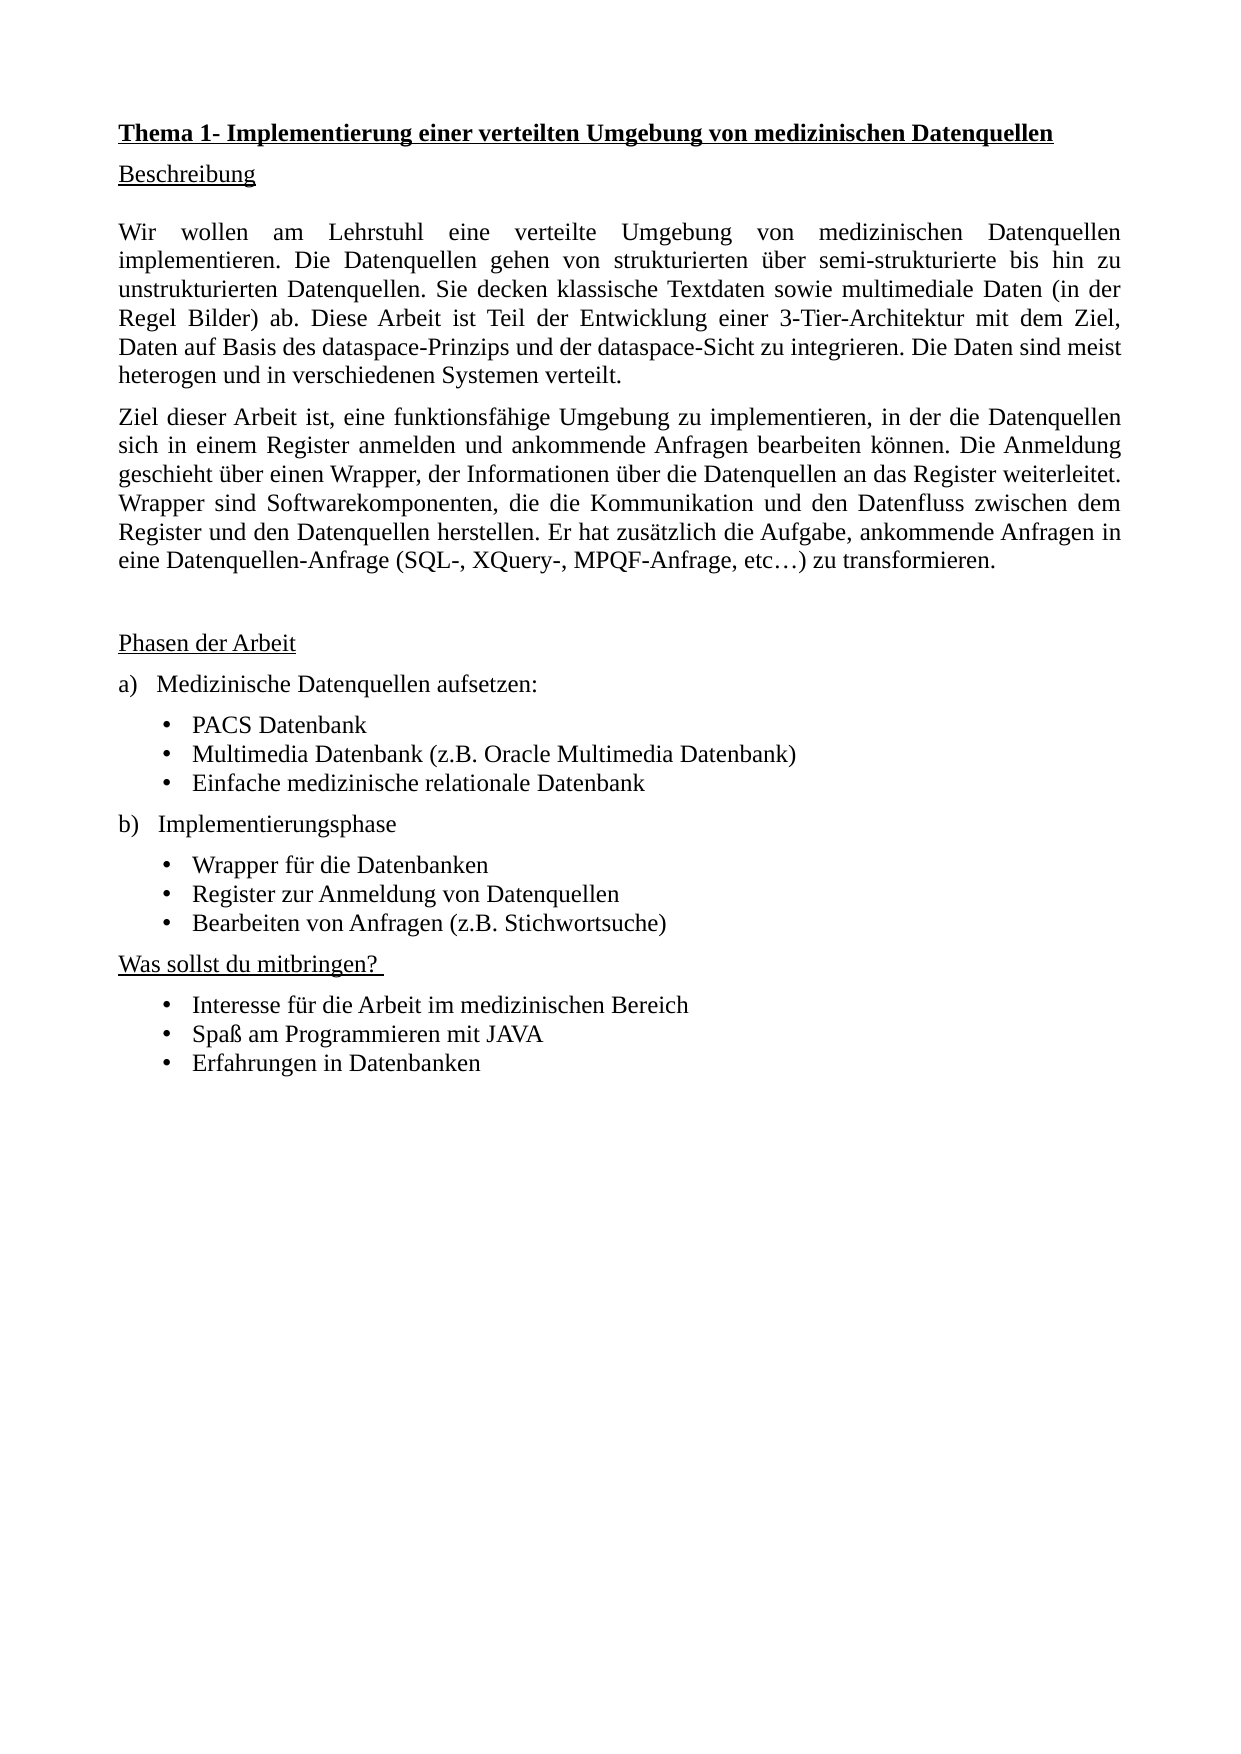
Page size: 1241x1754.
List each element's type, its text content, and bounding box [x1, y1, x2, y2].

text Was sollst du mitbringen? [118, 949, 1122, 978]
list Wrapper für die Datenbanken [162, 851, 1122, 879]
text b) Implementierungsphase [118, 809, 1122, 838]
text Thema 1- Implementierung einer verteilten Umgebung von medizinischen Datenquellen [118, 118, 1122, 147]
list Spaß am Programmieren mit JAVA [162, 1019, 1122, 1048]
list Einfache medizinische relationale Datenbank [162, 768, 1122, 797]
list Multimedia Datenbank (z.B. Oracle Multimedia Datenbank) [162, 739, 1122, 768]
text Phasen der Arbeit [118, 628, 1122, 657]
text Ziel dieser Arbeit ist, eine funktionsfähige Umgebung zu implementieren, in der die Datenquellen sich in einem Register anmelden und ankommende Anfragen bearbeiten können. Die Anmeldung geschieht über einen Wrapper, der Informationen über die Datenquellen an das Register weiterleitet. Wrapper sind Softwarekomponenten, die die Kommunikation und den Datenfluss zwischen dem Register und den Datenquellen herstellen. Er hat zusätzlich die Aufgabe, ankommende Anfragen in eine Datenquellen-Anfrage (SQL-, XQuery-, MPQF-Anfrage, etc…) zu transformieren. [118, 402, 1122, 574]
list Erfahrungen in Datenbanken [162, 1048, 1122, 1077]
list Interesse für die Arbeit im medizinischen Bereich [162, 991, 1122, 1019]
list Bearbeiten von Anfragen (z.B. Stichwortsuche) [162, 908, 1122, 937]
list Register zur Anmeldung von Datenquellen [162, 879, 1122, 908]
text Beschreibung Wir wollen am Lehrstuhl eine verteilte Umgebung von medizinischen Datenquellen implementieren. Die Datenquellen gehen von strukturierten über semi-strukturierte bis hin zu unstrukturierten Datenquellen. Sie decken klassische Textdaten sowie multimediale Daten (in der Regel Bilder) ab. Diese Arbeit ist Teil der Entwicklung einer 3-Tier-Architektur mit dem Ziel, Daten auf Basis des dataspace-Prinzips und der dataspace-Sicht zu integrieren. Die Daten sind meist heterogen und in verschiedenen Systemen verteilt. [118, 159, 1122, 389]
list PACS Datenbank [162, 711, 1122, 739]
text a) Medizinische Datenquellen aufsetzen: [118, 669, 1122, 698]
